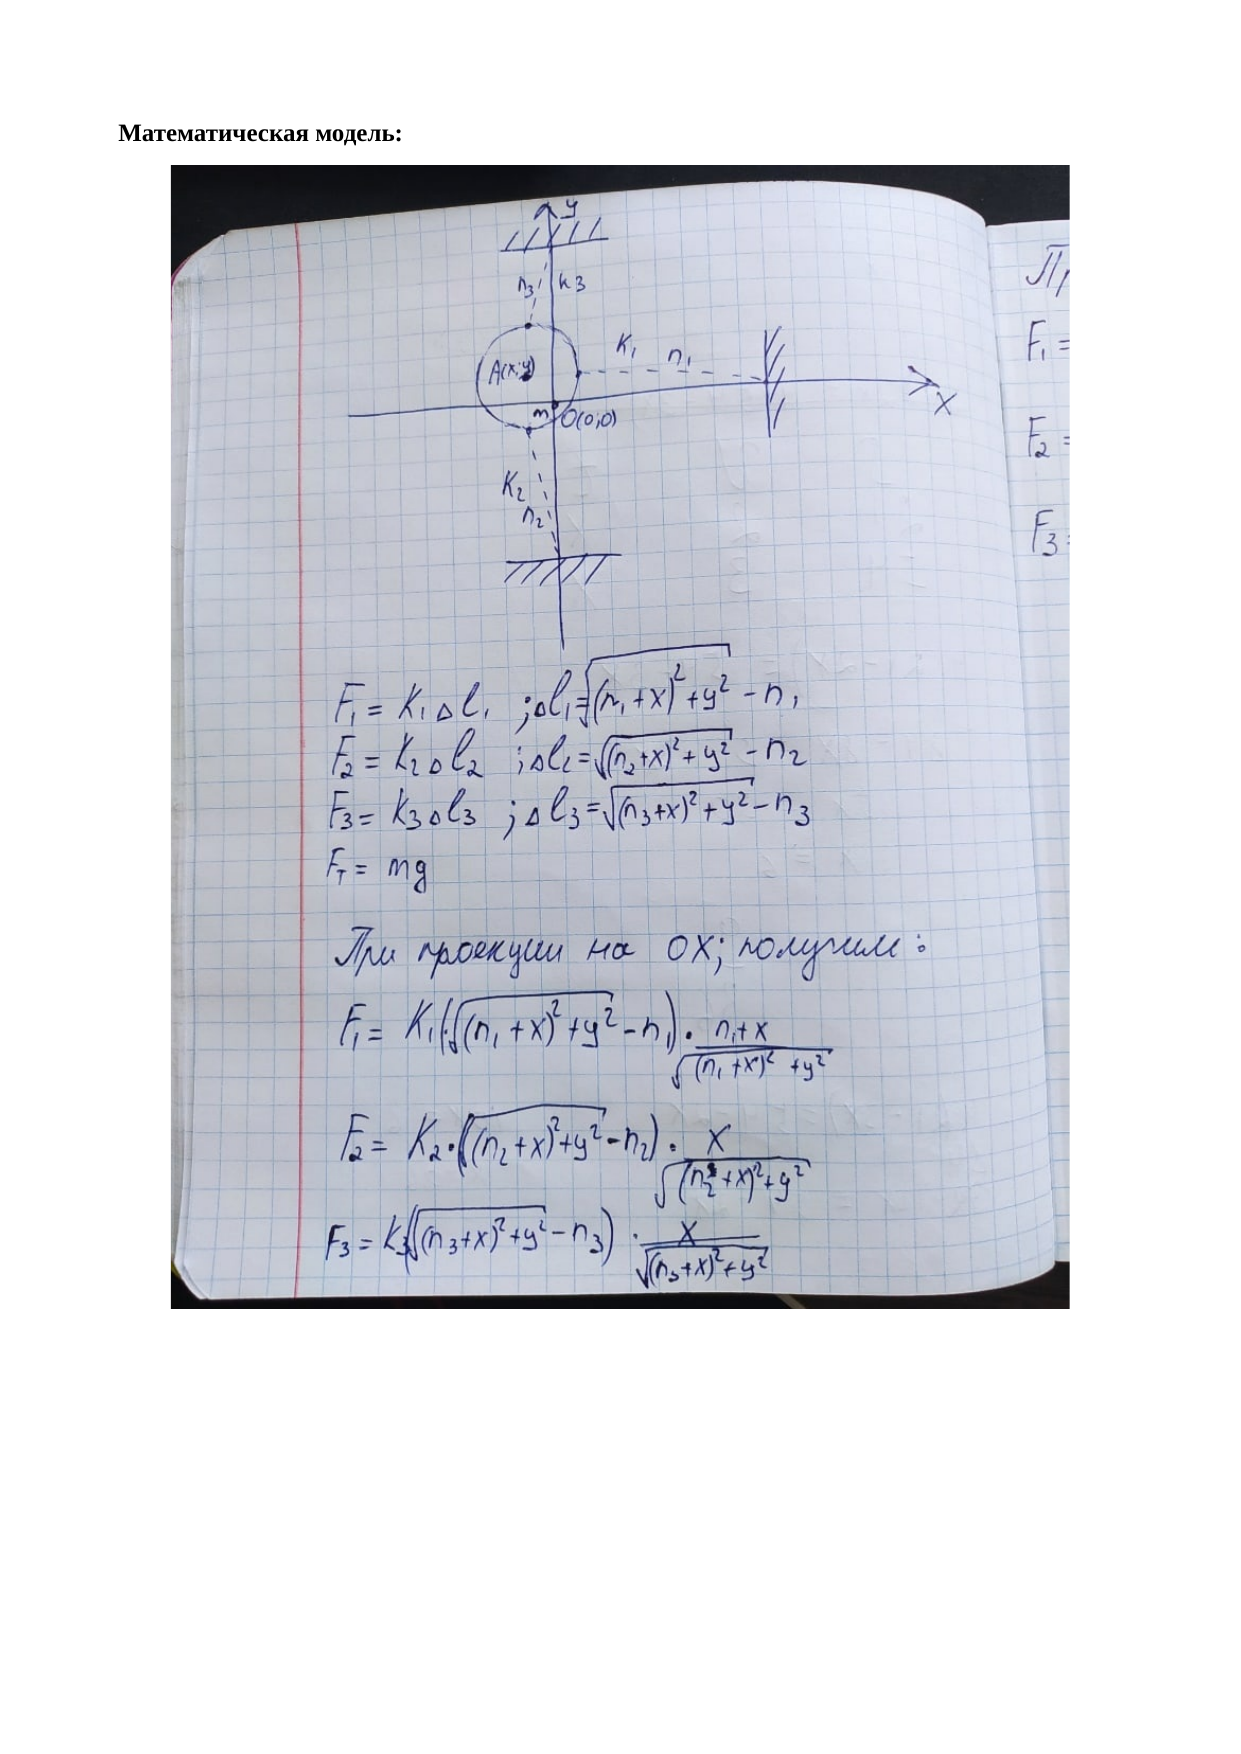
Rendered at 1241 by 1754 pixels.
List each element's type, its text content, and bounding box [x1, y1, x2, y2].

text Математическая модель: [118, 118, 1017, 147]
picture [170, 165, 1070, 1309]
